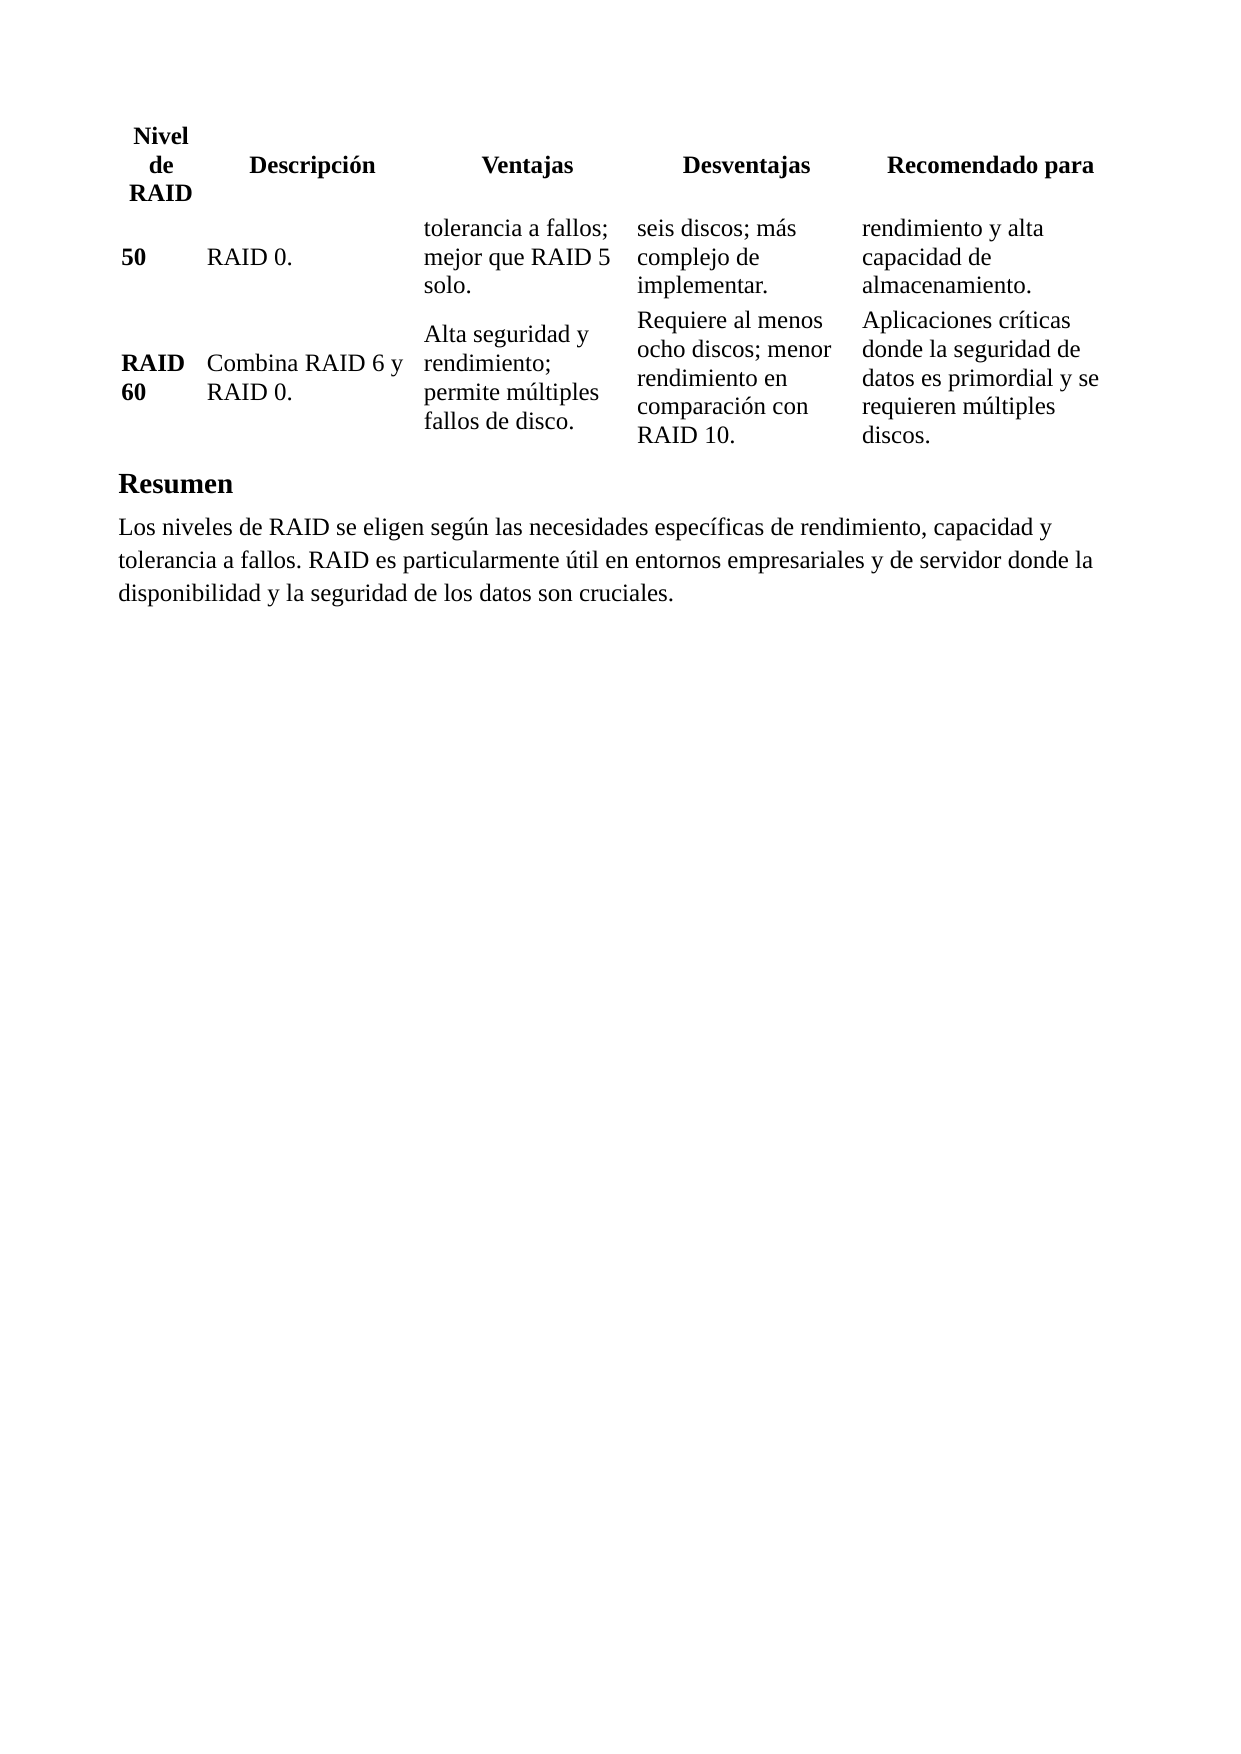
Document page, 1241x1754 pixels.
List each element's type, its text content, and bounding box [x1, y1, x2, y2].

table_header Descripción [204, 118, 421, 210]
table_cell tolerancia a fallos; mejor que RAID 5 solo. [421, 210, 634, 302]
table_cell Combina RAID 6 y RAID 0. [204, 302, 421, 452]
table_cell RAID 60 [118, 302, 204, 452]
table_cell RAID 0. [204, 210, 421, 302]
table_cell Alta seguridad y rendimiento; permite múltiples fallos de disco. [421, 302, 634, 452]
table_header Nivel de RAID [118, 118, 204, 210]
table_cell rendimiento y alta capacidad de almacenamiento. [859, 210, 1122, 302]
table_cell Requiere al menos ocho discos; menor rendimiento en comparación con RAID 10. [634, 302, 859, 452]
subtitle Resumen [118, 466, 1122, 500]
table_header Desventajas [634, 118, 859, 210]
table_header Ventajas [421, 118, 634, 210]
text Los niveles de RAID se eligen según las necesidades específicas de rendimiento, capacidad y tolerancia a fallos. RAID es particularmente útil en entornos empresariales y de servidor donde la disponibilidad y la seguridad de los datos son cruciales. [118, 512, 1122, 607]
table_cell 50 [118, 210, 204, 302]
table_header Recomendado para [859, 118, 1122, 210]
table_cell Aplicaciones críticas donde la seguridad de datos es primordial y se requieren múltiples discos. [859, 302, 1122, 452]
table_cell seis discos; más complejo de implementar. [634, 210, 859, 302]
